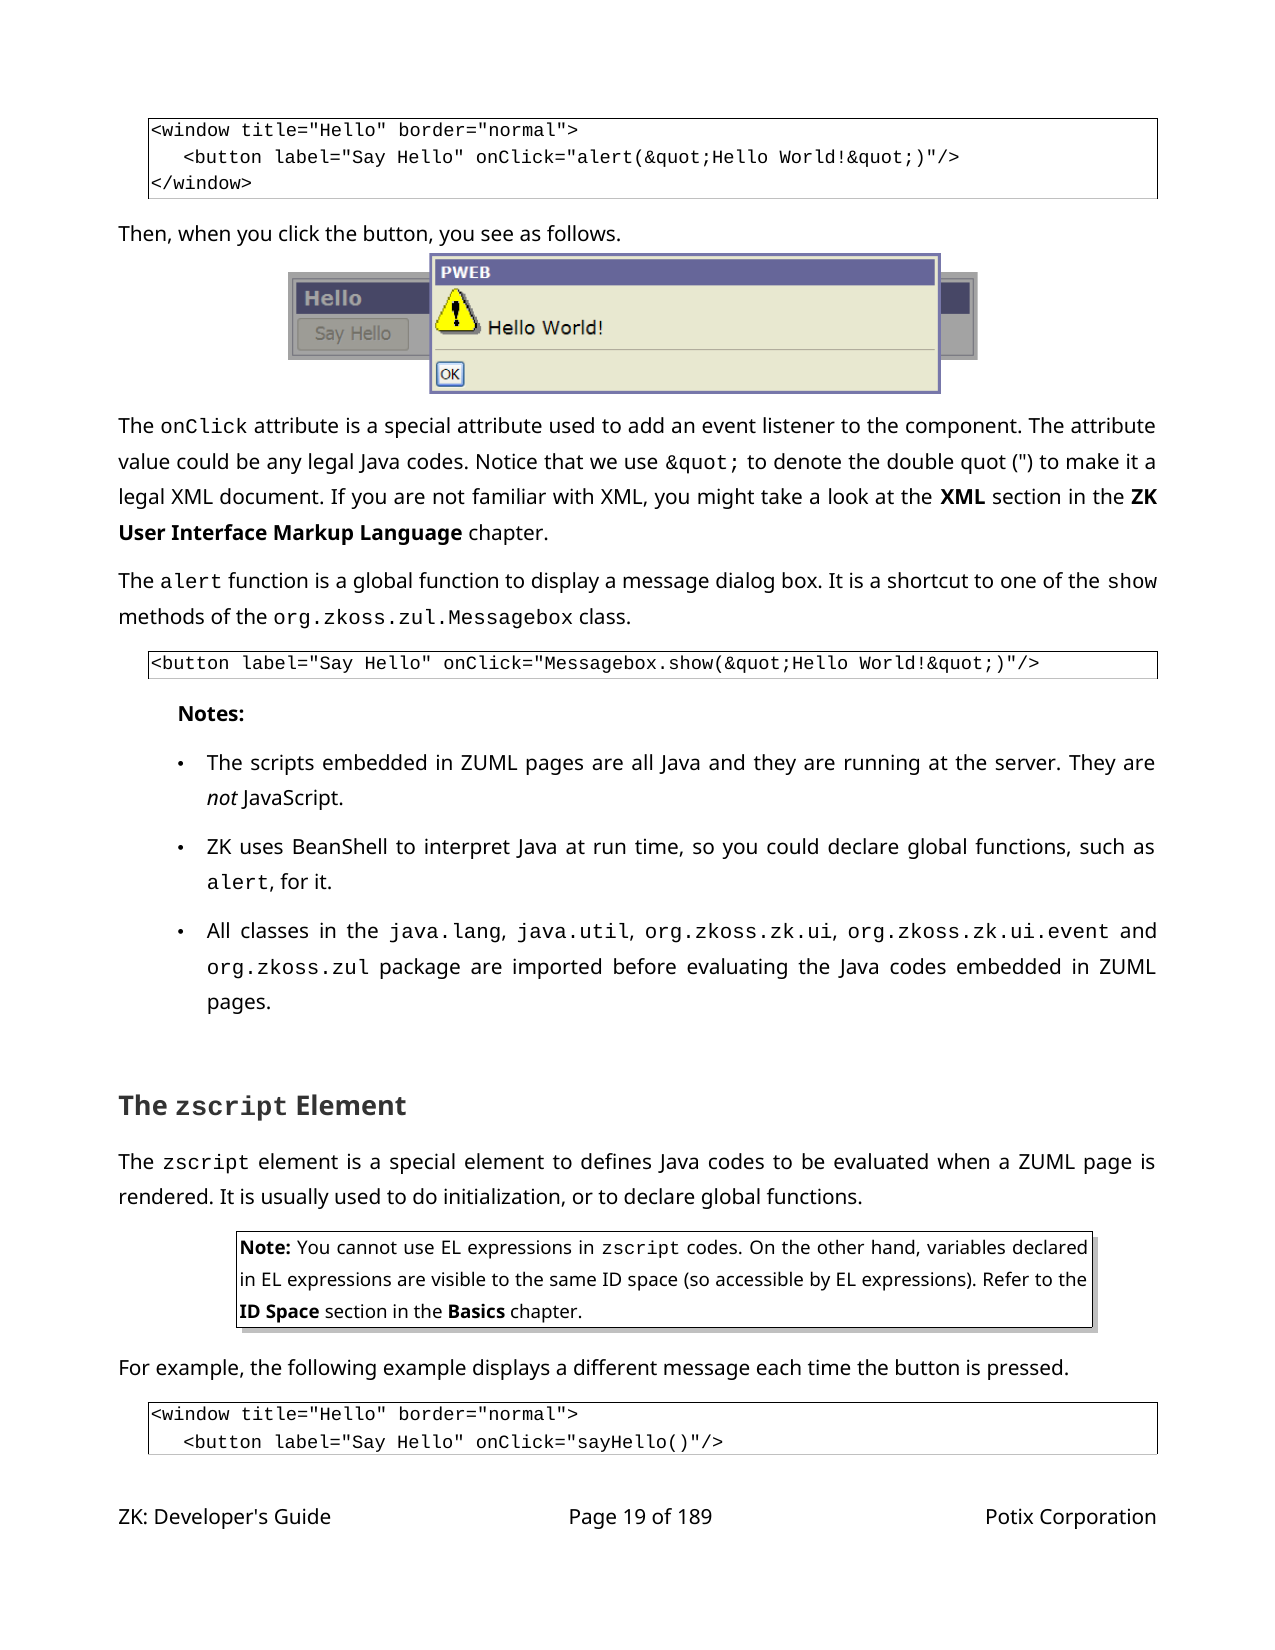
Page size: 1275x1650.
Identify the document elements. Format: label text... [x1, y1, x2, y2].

subtitle The zscript Element [118, 1087, 1157, 1123]
text <button label="Say Hello" onClick="Messagebox.show(&quot;Hello World!&quot;)"/> [149, 652, 1157, 678]
text <button label="Say Hello" onClick="sayHello()"/> [149, 1429, 1157, 1454]
text For example, the following example displays a different message each time the button is pressed. [118, 1353, 1157, 1382]
text The zscript element is a special element to defines Java codes to be evaluated when a ZUML page is rendered. It is usually used to do initialization, or to declare global functions. [118, 1147, 1157, 1211]
text <window title="Hello" border="normal"> <button label="Say Hello" onClick="alert(&quot;Hello World!&quot;)"/> </window> [149, 119, 1157, 198]
text The onClick attribute is a special attribute used to add an event listener to the component. The attribute value could be any legal Java codes. Notice that we use &quot; to denote the double quot (") to make it a legal XML document. If you are not familiar with XML, you might take a look at the XML section in the ZK User Interface Markup Language chapter. [118, 268, 1157, 546]
picture [288, 253, 978, 394]
list The scripts embedded in ZUML pages are all Java and they are running at the server. They are not JavaScript. [177, 748, 1157, 811]
text <window title="Hello" border="normal"> [149, 1403, 1157, 1427]
text Notes: [177, 699, 1157, 727]
text Then, when you click the button, you see as follows. [118, 219, 1157, 247]
text The alert function is a global function to display a message dialog box. It is a shortcut to one of the show methods of the org.zkoss.zul.Messagebox class. [118, 567, 1157, 631]
list All classes in the java.lang, java.util, org.zkoss.zk.ui, org.zkoss.zk.ui.event and org.zkoss.zul package are imported before evaluating the Java codes embedded in ZUML pages. [177, 916, 1157, 1016]
list ZK uses BeanShell to interpret Java at run time, so you could declare global functions, such as alert, for it. [177, 832, 1157, 896]
text Note: You cannot use EL expressions in zscript codes. On the other hand, variables declared in EL expressions are visible to the same ID space (so accessible by EL expressions). Refer to the ID Space section in the Basics chapter. [237, 1232, 1092, 1327]
